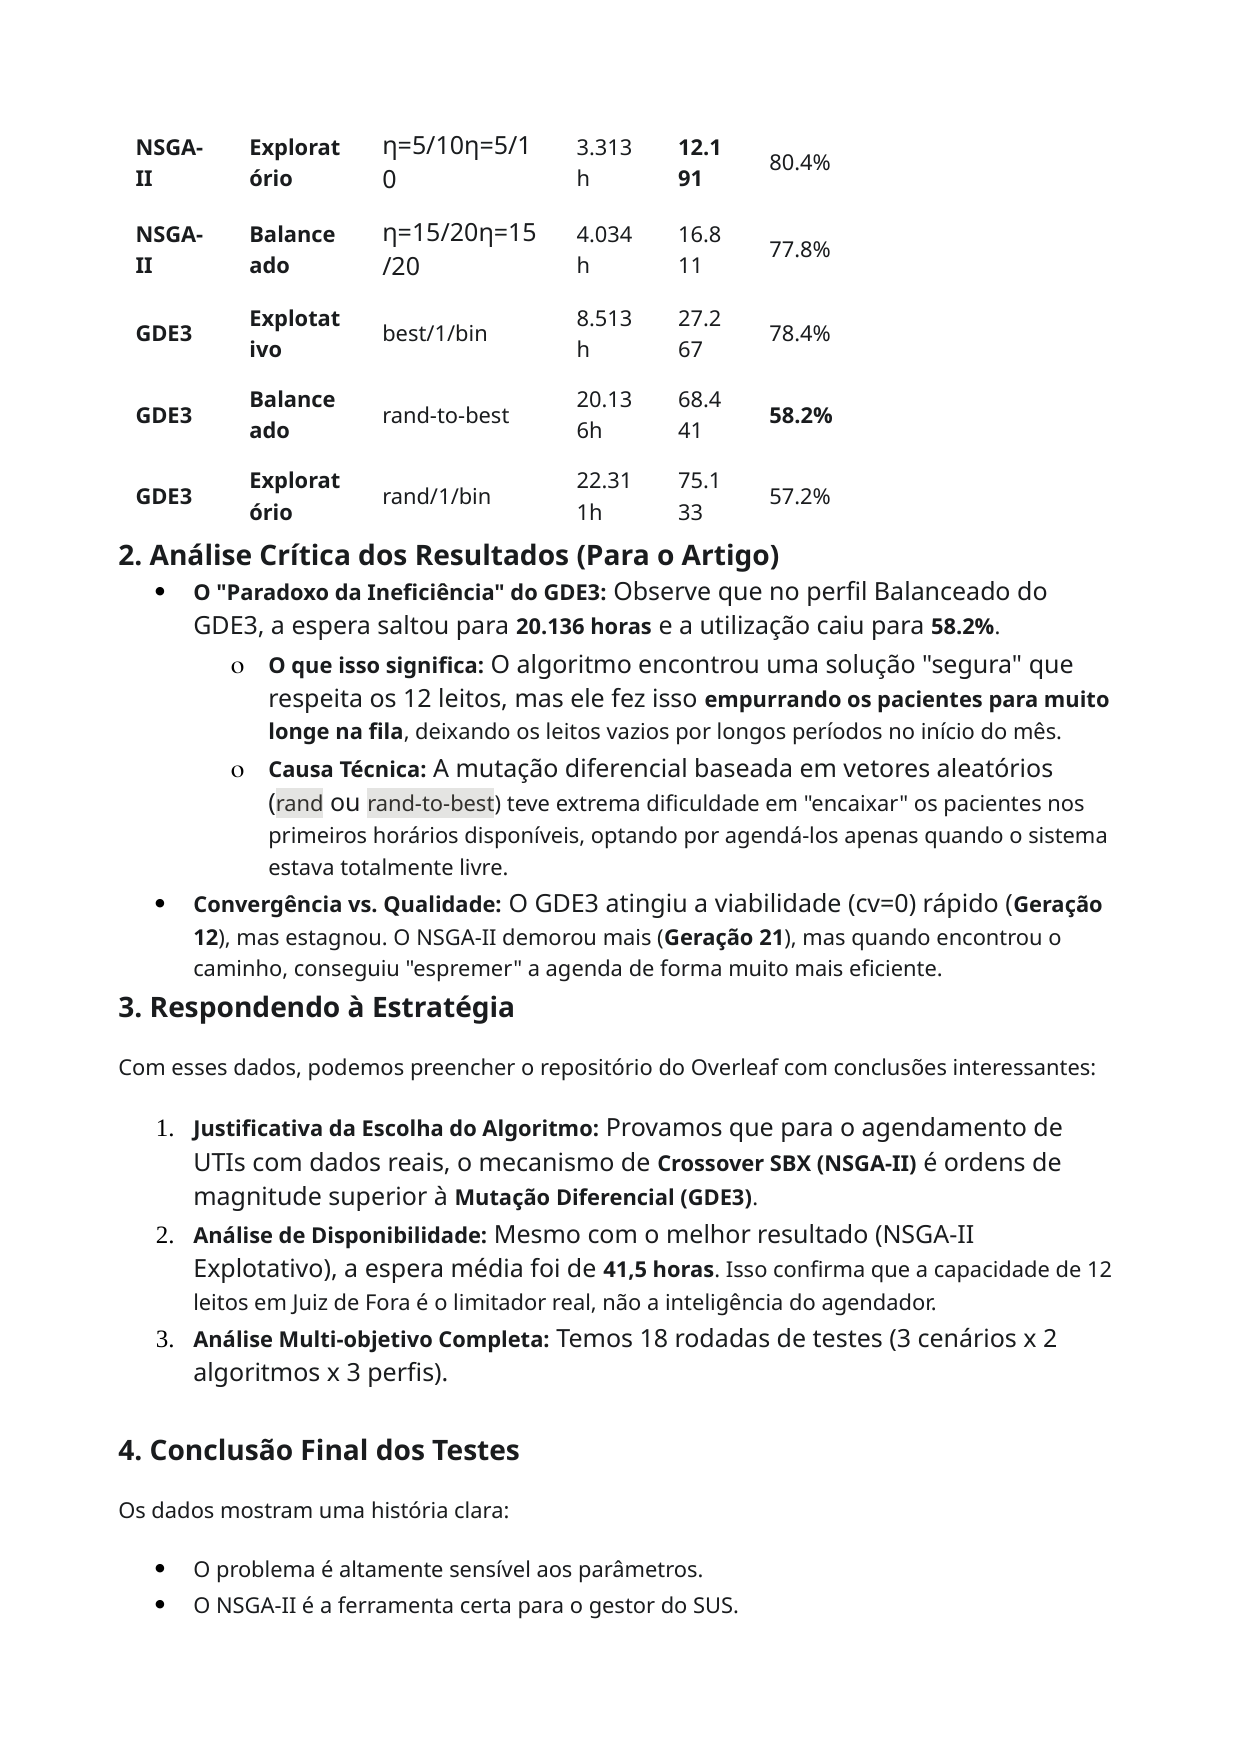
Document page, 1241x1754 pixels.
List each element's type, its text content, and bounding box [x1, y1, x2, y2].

table_cell 4.034h [558, 205, 659, 292]
table_cell rand/1/bin [363, 454, 558, 536]
subtitle 3. Respondendo à Estratégia [118, 987, 1122, 1026]
table_cell best/1/bin [363, 292, 558, 373]
table_cell η=5/10η=5/10 [363, 118, 558, 205]
list O NSGA-II é a ferramenta certa para o gestor do SUS. [156, 1588, 1122, 1620]
table_cell Balanceado [230, 205, 363, 292]
table_cell 12.191 [659, 118, 750, 205]
table_cell 8.513h [558, 292, 659, 373]
subtitle 2. Análise Crítica dos Resultados (Para o Artigo) [118, 536, 1122, 574]
table_cell Explotativo [230, 292, 363, 373]
table_cell 57.2% [750, 454, 867, 536]
table_cell 80.4% [750, 118, 867, 205]
table_cell η=15/20η=15/20 [363, 205, 558, 292]
table_cell Exploratório [230, 454, 363, 536]
table_cell 16.811 [659, 205, 750, 292]
table_cell 20.136h [558, 373, 659, 454]
table_cell Balanceado [230, 373, 363, 454]
table_cell GDE3 [117, 373, 230, 454]
table_cell NSGA-II [117, 118, 230, 205]
list Convergência vs. Qualidade: O GDE3 atingiu a viabilidade (cv=0) rápido (Geração 12), mas estagnou. O NSGA-II demorou mais (Geração 21), mas quando encontrou o caminho, conseguiu "espremer" a agenda de forma muito mais eficiente. [156, 886, 1122, 983]
list O que isso significa: O algoritmo encontrou uma solução "segura" que respeita os 12 leitos, mas ele fez isso empurrando os pacientes para muito longe na fila, deixando os leitos vazios por longos períodos no início do mês. [231, 647, 1122, 746]
table_cell 77.8% [750, 205, 867, 292]
table_cell 68.441 [659, 373, 750, 454]
list O "Paradoxo da Ineficiência" do GDE3: Observe que no perfil Balanceado do GDE3, a espera saltou para 20.136 horas e a utilização caiu para 58.2%. [156, 574, 1122, 642]
table_cell Exploratório [230, 118, 363, 205]
list Justificativa da Escolha do Algoritmo: Provamos que para o agendamento de UTIs com dados reais, o mecanismo de Crossover SBX (NSGA-II) é ordens de magnitude superior à Mutação Diferencial (GDE3). [156, 1110, 1122, 1212]
list O problema é altamente sensível aos parâmetros. [156, 1552, 1122, 1584]
text Os dados mostram uma história clara: [118, 1493, 1122, 1524]
table_cell 27.267 [659, 292, 750, 373]
table_cell 3.313h [558, 118, 659, 205]
subtitle 4. Conclusão Final dos Testes [118, 1430, 1122, 1468]
table_cell 75.133 [659, 454, 750, 536]
table_cell 78.4% [750, 292, 867, 373]
table_cell rand-to-best [363, 373, 558, 454]
table_cell GDE3 [117, 292, 230, 373]
table_cell GDE3 [117, 454, 230, 536]
list Análise Multi-objetivo Completa: Temos 18 rodadas de testes (3 cenários x 2 algoritmos x 3 perfis). [156, 1321, 1122, 1389]
list Análise de Disponibilidade: Mesmo com o melhor resultado (NSGA-II Explotativo), a espera média foi de 41,5 horas. Isso confirma que a capacidade de 12 leitos em Juiz de Fora é o limitador real, não a inteligência do agendador. [156, 1217, 1122, 1316]
table_cell 22.311h [558, 454, 659, 536]
table_cell 58.2% [750, 373, 867, 454]
list Causa Técnica: A mutação diferencial baseada em vetores aleatórios (rand ou rand-to-best) teve extrema dificuldade em "encaixar" os pacientes nos primeiros horários disponíveis, optando por agendá-los apenas quando o sistema estava totalmente livre. [231, 751, 1122, 881]
text Com esses dados, podemos preencher o repositório do Overleaf com conclusões interessantes: [118, 1051, 1122, 1082]
table_cell NSGA-II [117, 205, 230, 292]
